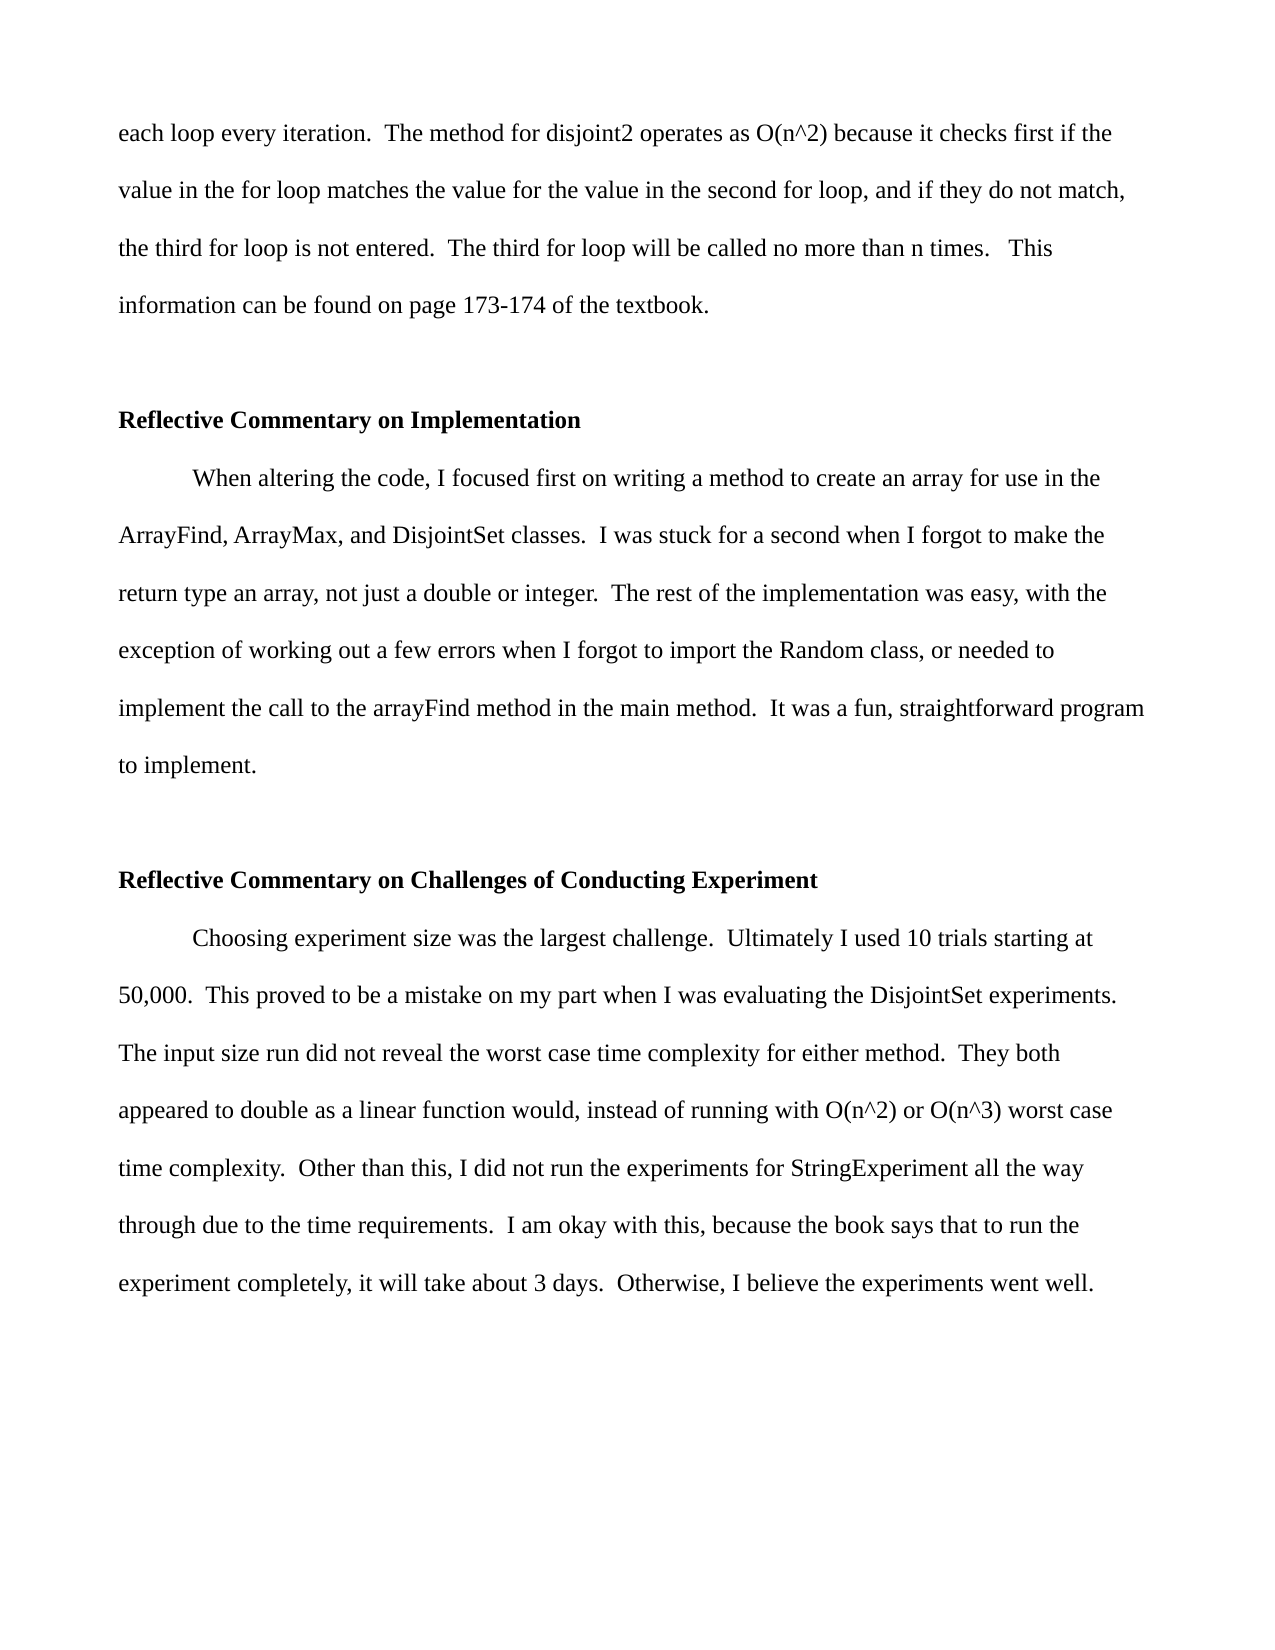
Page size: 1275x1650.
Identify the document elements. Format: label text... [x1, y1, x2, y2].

text Choosing experiment size was the largest challenge. Ultimately I used 10 trials starting at 50,000. This proved to be a mistake on my part when I was evaluating the DisjointSet experiments. The input size run did not reveal the worst case time complexity for either method. They both appeared to double as a linear function would, instead of running with O(n^2) or O(n^3) worst case time complexity. Other than this, I did not run the experiments for StringExperiment all the way through due to the time requirements. I am okay with this, because the book says that to run the experiment completely, it will take about 3 days. Otherwise, I believe the experiments went well. [118, 923, 1157, 1297]
text Reflective Commentary on Implementation [118, 406, 1157, 434]
text Reflective Commentary on Challenges of Conducting Experiment [118, 866, 1157, 894]
text each loop every iteration. The method for disjoint2 operates as O(n^2) because it checks first if the value in the for loop matches the value for the value in the second for loop, and if they do not match, the third for loop is not entered. The third for loop will be called no more than n times. This information can be found on page 173-174 of the textbook. [118, 118, 1157, 319]
text When altering the code, I focused first on writing a method to create an array for use in the ArrayFind, ArrayMax, and DisjointSet classes. I was stuck for a second when I forgot to make the return type an array, not just a double or integer. The rest of the implementation was easy, with the exception of working out a few errors when I forgot to import the Random class, or needed to implement the call to the arrayFind method in the main method. It was a fun, straightforward program to implement. [118, 463, 1157, 779]
